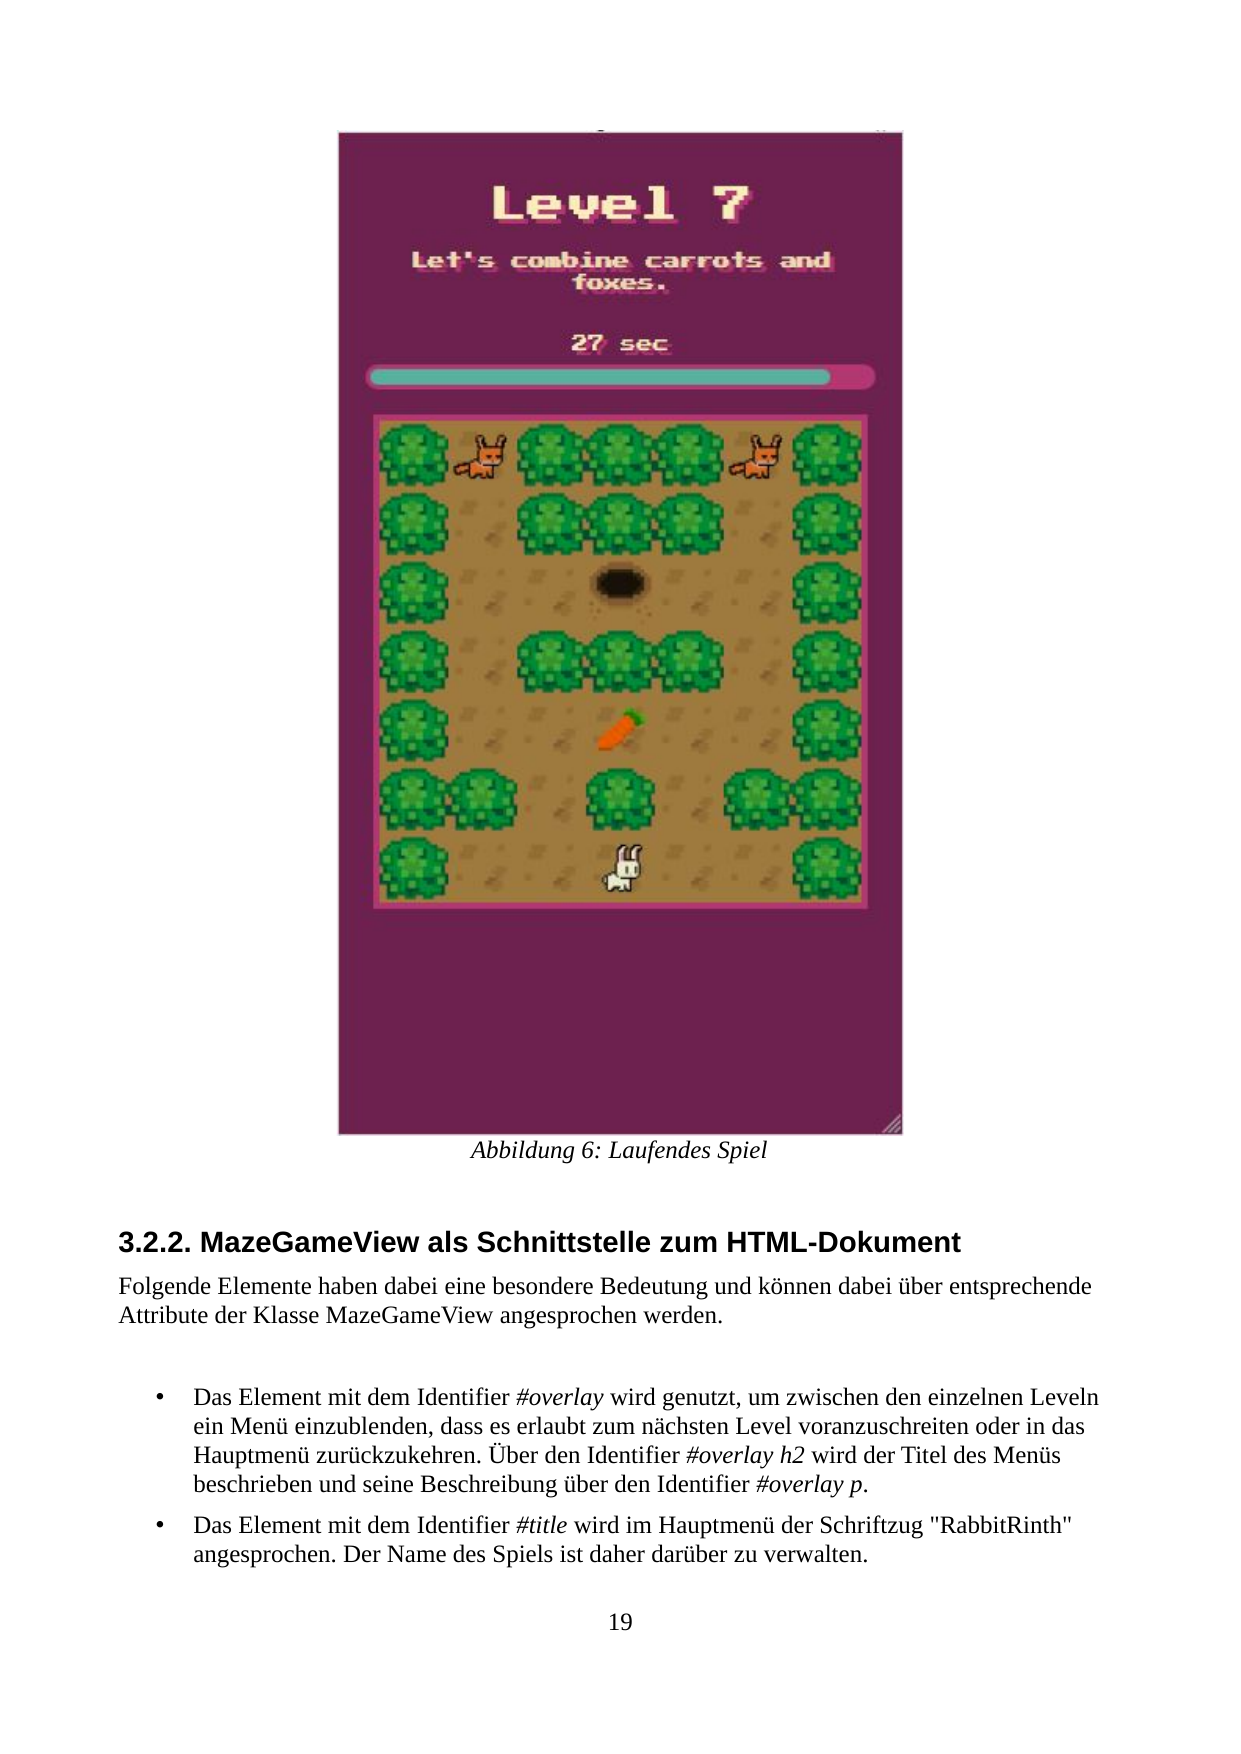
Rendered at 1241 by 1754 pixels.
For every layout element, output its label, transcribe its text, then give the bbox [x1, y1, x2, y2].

list Das Element mit dem Identifier #overlay wird genutzt, um zwischen den einzelnen Leveln ein Menü einzublenden, dass es erlaubt zum nächsten Level voranzuschreiten oder in das Hauptmenü zurückzukehren. Über den Identifier #overlay h2 wird der Titel des Menüs beschrieben und seine Beschreibung über den Identifier #overlay p. [156, 1382, 1122, 1497]
text Abbildung 6: Laufendes Spiel [337, 1136, 904, 1164]
list Das Element mit dem Identifier #title wird im Hauptmenü der Schriftzug "RabbitRinth" angesprochen. Der Name des Spiels ist daher darüber zu verwalten. [156, 1510, 1122, 1567]
subtitle 3.2.2. MazeGameView als Schnittstelle zum HTML-Dokument [118, 1225, 1122, 1259]
text Folgende Elemente haben dabei eine besondere Bedeutung und können dabei über entsprechende Attribute der Klasse MazeGameView angesprochen werden. [118, 1271, 1122, 1329]
picture [336, 130, 904, 1136]
